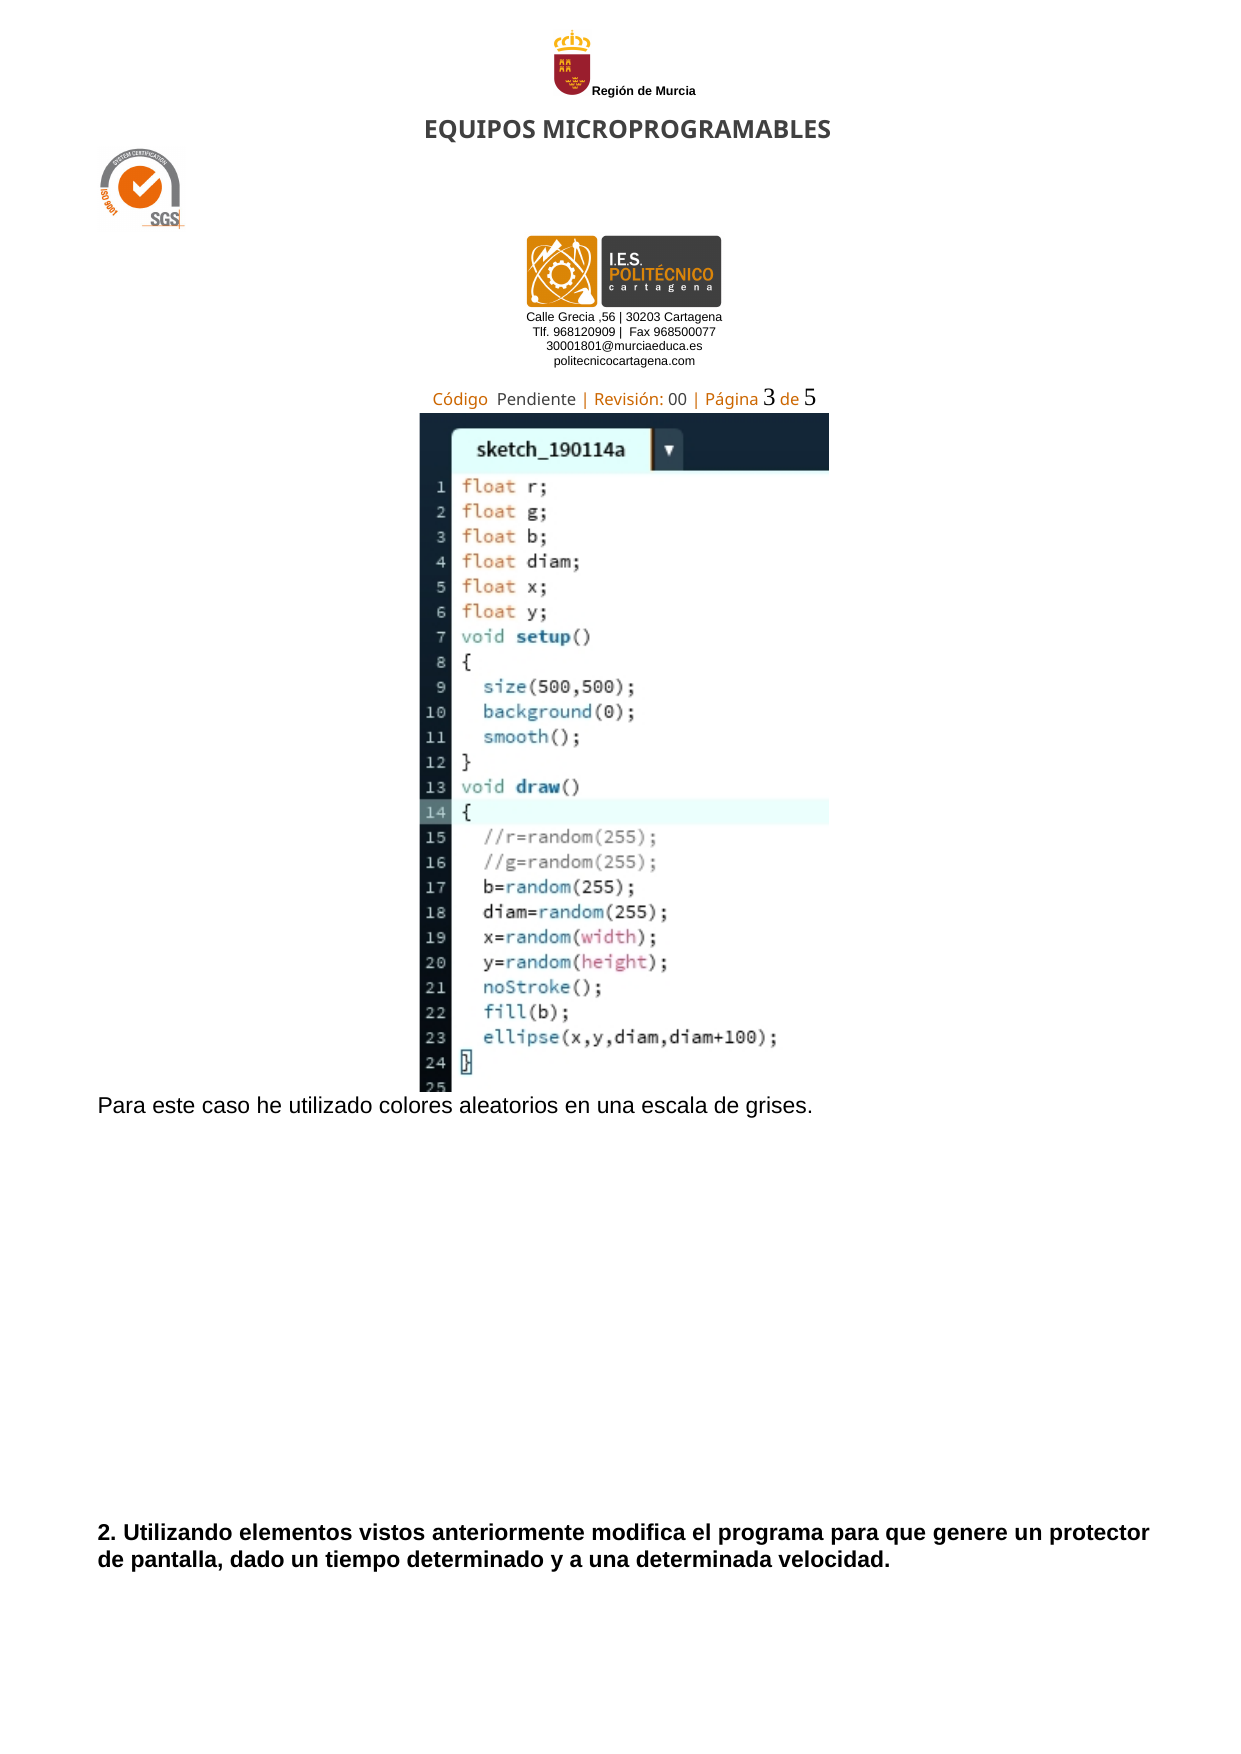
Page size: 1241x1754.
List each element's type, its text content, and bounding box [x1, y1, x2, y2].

picture [97, 146, 187, 232]
list 2. Utilizando elementos vistos anteriormente modifica el programa para que genere un protector de pantalla, dado un tiempo determinado y a una determinada velocidad. [97, 1519, 1151, 1572]
text Para este caso he utilizado colores aleatorios en una escala de grises. [97, 414, 1151, 1118]
picture [419, 413, 829, 1092]
picture [523, 232, 725, 311]
